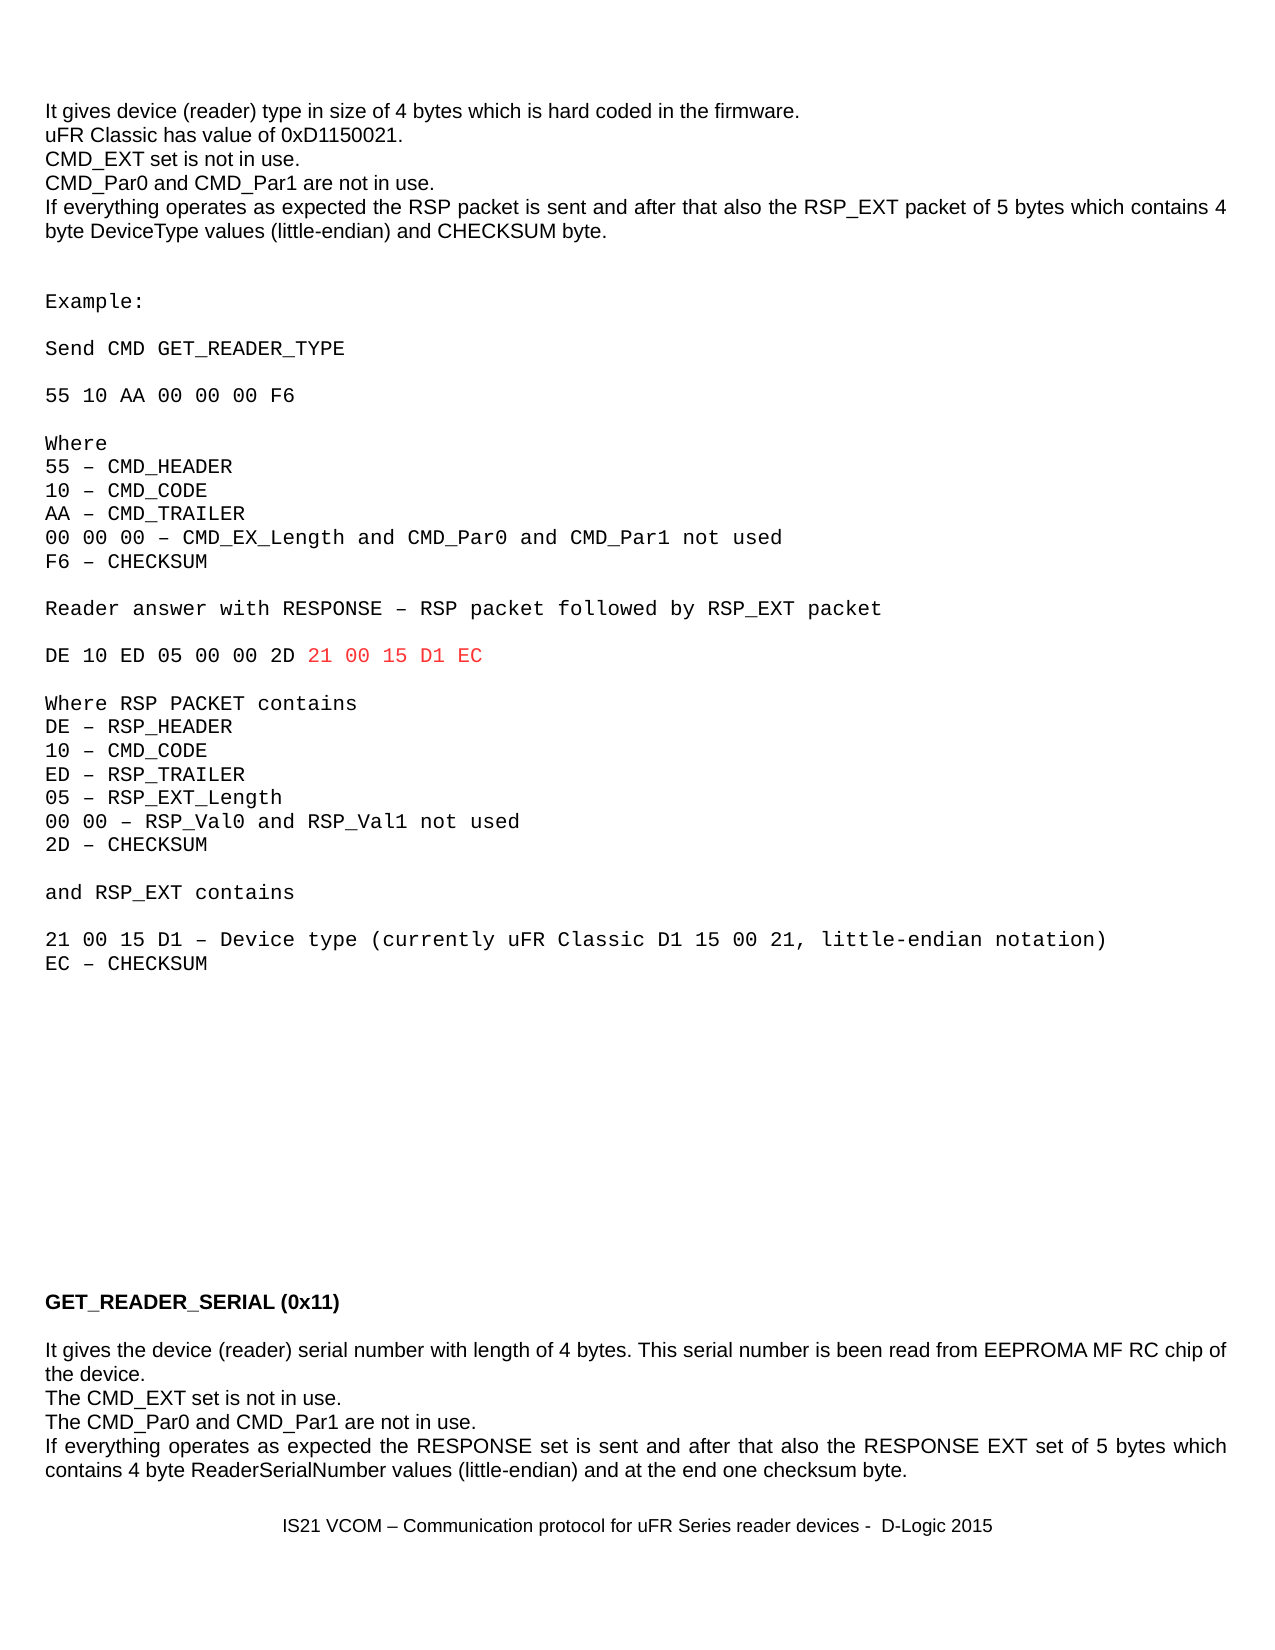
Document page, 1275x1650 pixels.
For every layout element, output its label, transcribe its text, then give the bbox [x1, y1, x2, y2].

text Send CMD GET_READER_TYPE [45, 338, 1230, 362]
text 55 – CMD_HEADER [45, 456, 1230, 480]
text It gives the device (reader) serial number with length of 4 bytes. This serial number is been read from EEPROMA MF RC chip of the device. [45, 1338, 1230, 1386]
text CMD_Par0 and CMD_Par1 are not in use. [45, 171, 1230, 195]
text If everything operates as expected the RESPONSE set is sent and after that also the RESPONSE EXT set of 5 bytes which contains 4 byte ReaderSerialNumber values (little-endian) and at the end one checksum byte. [45, 1434, 1230, 1482]
text and RSP_EXT contains [45, 882, 1230, 905]
text Where RSP PACKET contains [45, 693, 1230, 716]
text DE – RSP_HEADER [45, 716, 1230, 740]
text Example: [45, 291, 1230, 314]
text AA – CMD_TRAILER [45, 503, 1230, 527]
text 05 – RSP_EXT_Length [45, 787, 1230, 811]
text uFR Classic has value of 0xD1150021. [45, 123, 1230, 147]
text 10 – CMD_CODE [45, 480, 1230, 503]
text ED – RSP_TRAILER [45, 763, 1230, 787]
text 00 00 – RSP_Val0 and RSP_Val1 not used [45, 811, 1230, 834]
text F6 – CHECKSUM [45, 551, 1230, 574]
text Reader answer with RESPONSE – RSP packet followed by RSP_EXT packet [45, 598, 1230, 622]
text The CMD_EXT set is not in use. [45, 1386, 1230, 1410]
text Where [45, 432, 1230, 456]
text It gives device (reader) type in size of 4 bytes which is hard coded in the firmware. [45, 99, 1230, 123]
text 2D – CHECKSUM [45, 834, 1230, 858]
text 00 00 00 – CMD_EX_Length and CMD_Par0 and CMD_Par1 not used [45, 527, 1230, 551]
text DE 10 ED 05 00 00 2D 21 00 15 D1 EC [45, 645, 1230, 669]
text If everything operates as expected the RSP packet is sent and after that also the RSP_EXT packet of 5 bytes which contains 4 byte DeviceType values (little-endian) and CHECKSUM byte. [45, 195, 1230, 243]
text The CMD_Par0 and CMD_Par1 are not in use. [45, 1410, 1230, 1434]
text 55 10 AA 00 00 00 F6 [45, 385, 1230, 409]
text 10 – CMD_CODE [45, 740, 1230, 763]
text CMD_EXT set is not in use. [45, 147, 1230, 171]
text GET_READER_SERIAL (0x11) [45, 1290, 1230, 1314]
text EC – CHECKSUM [45, 953, 1230, 976]
text 21 00 15 D1 – Device type (currently uFR Classic D1 15 00 21, little-endian notation) [45, 929, 1230, 953]
